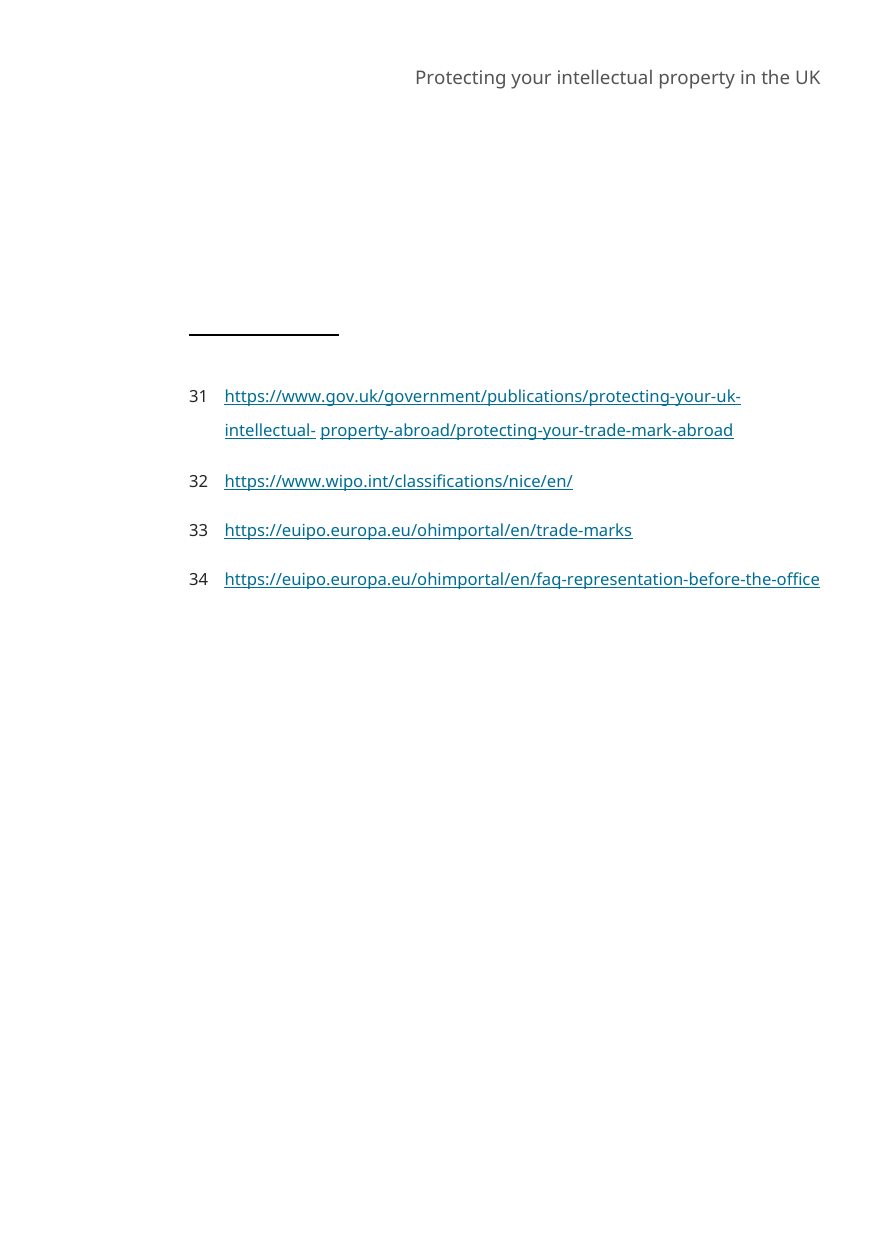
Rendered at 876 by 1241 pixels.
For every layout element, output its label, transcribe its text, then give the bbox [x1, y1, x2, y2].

list https://www.gov.uk/government/publications/protecting-your-uk-intellectual- property-abroad/protecting-your-trade-mark-abroad [189, 384, 811, 441]
list https://www.wipo.int/classifications/nice/en/ [189, 469, 829, 492]
list https://euipo.europa.eu/ohimportal/en/faq-representation-before-the-office [189, 568, 829, 590]
list https://euipo.europa.eu/ohimportal/en/trade-marks [189, 518, 829, 541]
